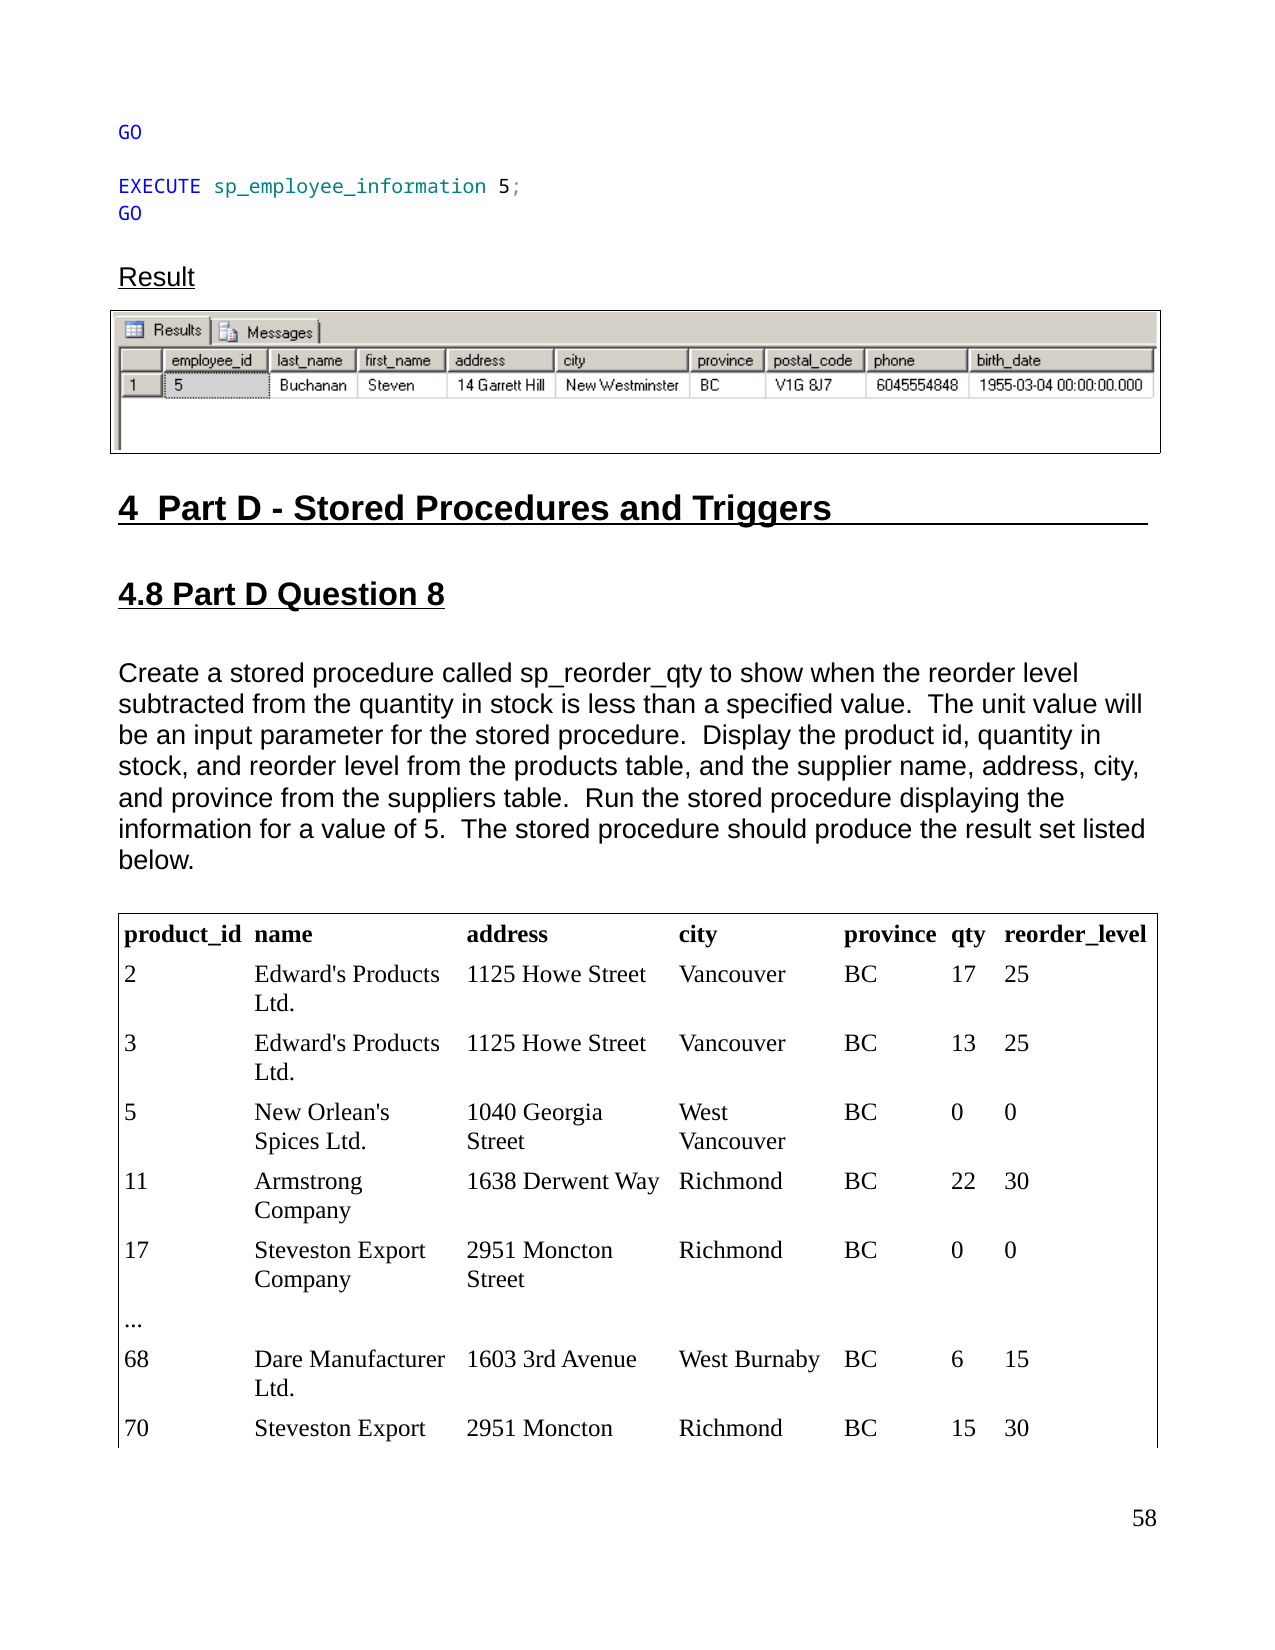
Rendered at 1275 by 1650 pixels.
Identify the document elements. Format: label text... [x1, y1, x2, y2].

table_cell 17 [945, 953, 998, 1022]
table_cell Vancouver [673, 1022, 838, 1091]
table_cell 1638 Derwent Way [461, 1160, 673, 1229]
table_cell New Orlean's Spices Ltd. [248, 1091, 461, 1160]
table_cell West Vancouver [673, 1091, 838, 1160]
table_cell BC [838, 1091, 945, 1160]
table_cell Armstrong Company [248, 1160, 461, 1229]
table_cell 1125 Howe Street [461, 953, 673, 1022]
table_cell 3 [119, 1022, 248, 1091]
text GO [118, 199, 1157, 226]
table_cell 5 [119, 1091, 248, 1160]
table_cell 2 [119, 953, 248, 1022]
table_cell 2951 Moncton Street [461, 1229, 673, 1298]
table_cell 25 [998, 1022, 1157, 1091]
table_header qty [945, 914, 998, 953]
table_cell 0 [945, 1229, 998, 1298]
table_cell Steveston Export [248, 1407, 461, 1447]
table_cell 17 [119, 1229, 248, 1298]
table_cell 2951 Moncton [461, 1407, 673, 1447]
table_cell Vancouver [673, 953, 838, 1022]
table_cell Edward's Products Ltd. [248, 953, 461, 1022]
table_cell [461, 1298, 673, 1338]
table_cell BC [838, 1160, 945, 1229]
picture [113, 312, 1157, 450]
table_header product_id [119, 914, 248, 953]
table_cell West Burnaby [673, 1338, 838, 1407]
table_cell 6 [945, 1338, 998, 1407]
table_header address [461, 914, 673, 953]
table_header reorder_level [998, 914, 1157, 953]
table_cell 70 [119, 1407, 248, 1447]
table_cell 15 [998, 1338, 1157, 1407]
table_cell [248, 1298, 461, 1338]
table_cell [838, 1298, 945, 1338]
table_cell 68 [119, 1338, 248, 1407]
table_cell [673, 1298, 838, 1338]
table_cell Dare Manufacturer Ltd. [248, 1338, 461, 1407]
text Create a stored procedure called sp_reorder_qty to show when the reorder level subtracted from the quantity in stock is less than a specified value. The unit value will be an input parameter for the stored procedure. Display the product id, quantity in stock, and reorder level from the products table, and the supplier name, address, city, and province from the suppliers table. Run the stored procedure displaying the information for a value of 5. The stored procedure should produce the result set listed below. [118, 657, 1157, 875]
table_cell 0 [998, 1229, 1157, 1298]
table_cell 0 [998, 1091, 1157, 1160]
text GO [118, 118, 1157, 145]
table_cell 30 [998, 1407, 1157, 1447]
table_header name [248, 914, 461, 953]
table_cell Richmond [673, 1407, 838, 1447]
table_cell 13 [945, 1022, 998, 1091]
table_cell BC [838, 1229, 945, 1298]
table_cell [998, 1298, 1157, 1338]
table_cell 15 [945, 1407, 998, 1447]
text 4.8 Part D Question 8 [118, 575, 1157, 613]
table_cell BC [838, 1022, 945, 1091]
table_cell 1040 Georgia Street [461, 1091, 673, 1160]
table_cell Richmond [673, 1229, 838, 1298]
table_cell 22 [945, 1160, 998, 1229]
table_cell BC [838, 1407, 945, 1447]
text Result [118, 261, 1157, 292]
table_cell 25 [998, 953, 1157, 1022]
table_cell 1125 Howe Street [461, 1022, 673, 1091]
table_cell ... [119, 1298, 248, 1338]
table_cell Richmond [673, 1160, 838, 1229]
table_cell 30 [998, 1160, 1157, 1229]
table_header province [838, 914, 945, 953]
table_cell BC [838, 953, 945, 1022]
table_cell 1603 3rd Avenue [461, 1338, 673, 1407]
table_header city [673, 914, 838, 953]
table_cell 0 [945, 1091, 998, 1160]
text 4 Part D - Stored Procedures and Triggers [118, 487, 1157, 528]
text EXECUTE sp_employee_information 5; [118, 172, 1157, 199]
table_cell BC [838, 1338, 945, 1407]
table_cell Edward's Products Ltd. [248, 1022, 461, 1091]
table_cell 11 [119, 1160, 248, 1229]
table_cell [945, 1298, 998, 1338]
table_cell Steveston Export Company [248, 1229, 461, 1298]
